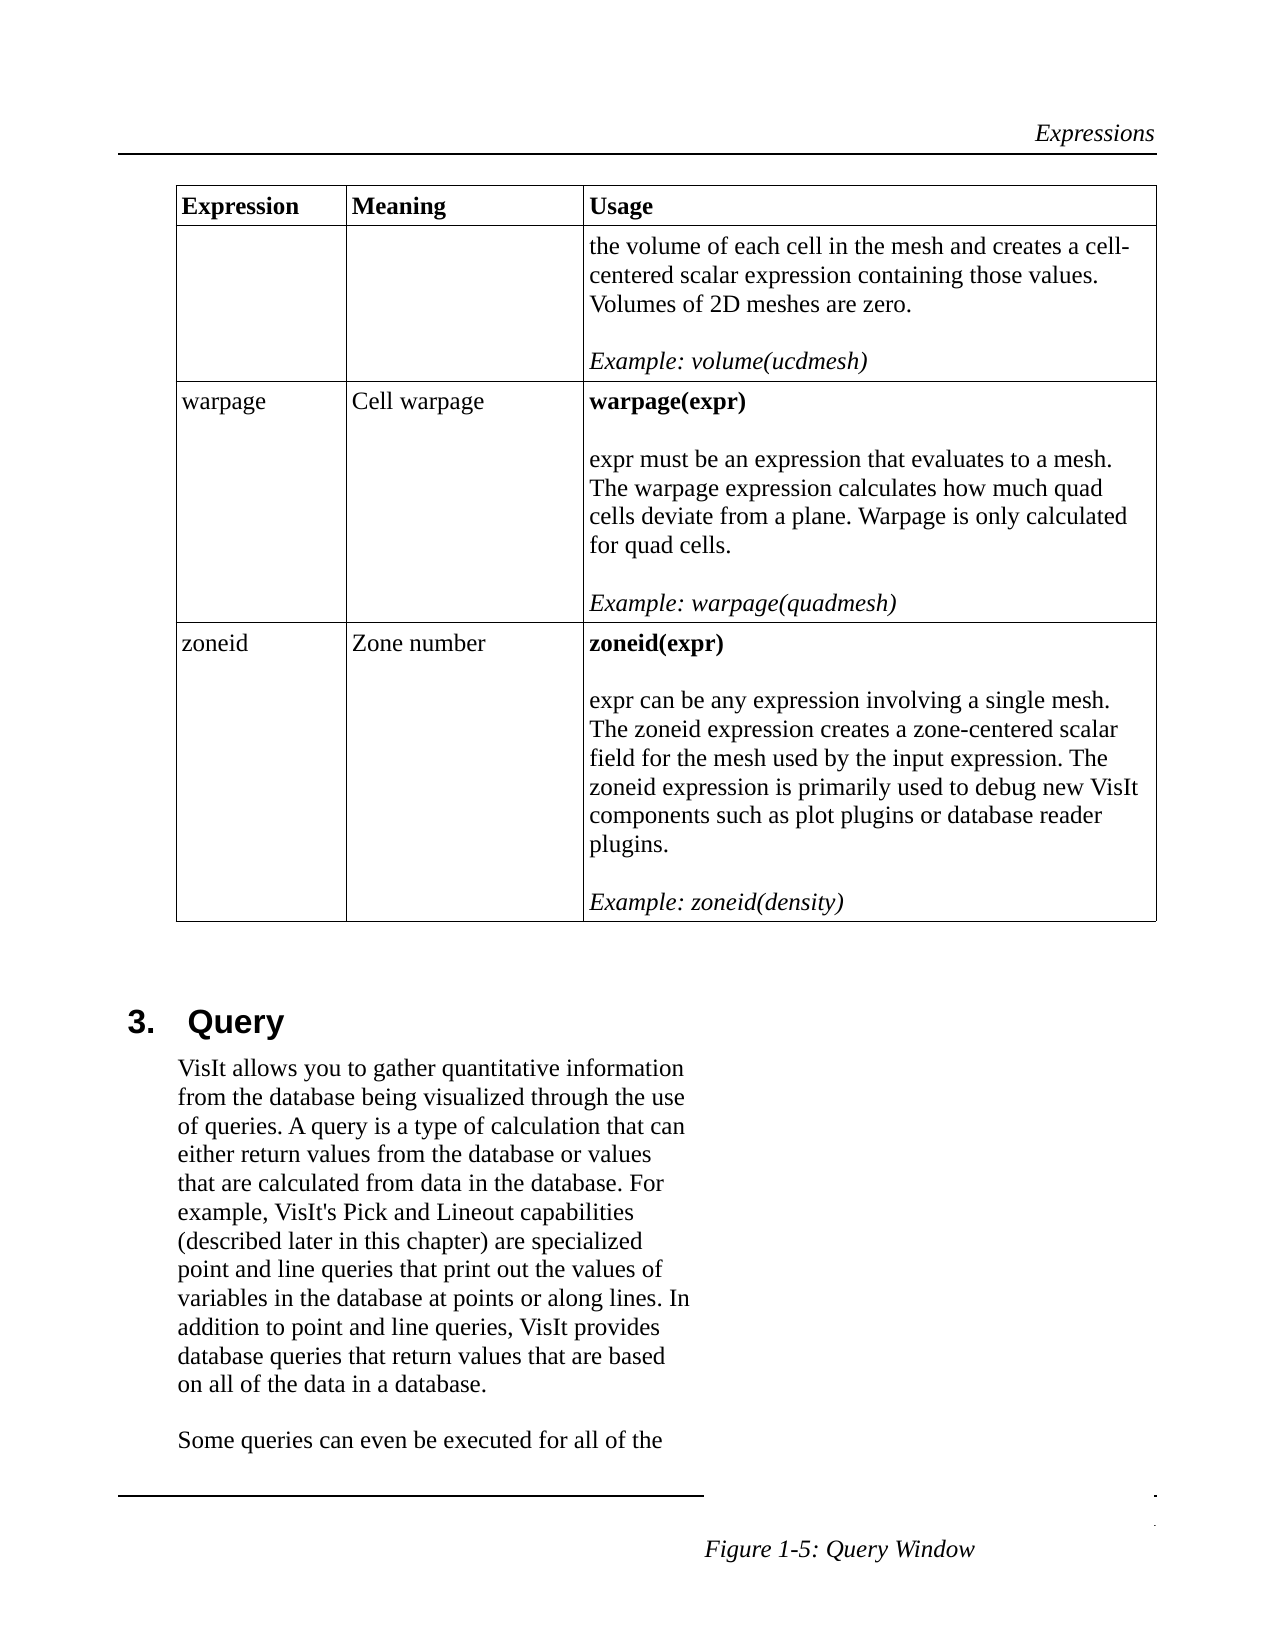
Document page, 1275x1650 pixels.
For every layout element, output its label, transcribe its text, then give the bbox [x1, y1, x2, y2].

text VisIt allows you to gather quantitative information from the database being visualized through the use of queries. A query is a type of calculation that can either return values from the database or values that are calculated from data in the database. For example, VisIt's Pick and Lineout capabilities (described later in this chapter) are specialized point and line queries that print out the values of variables in the database at points or along lines. In addition to point and line queries, VisIt provides database queries that return values that are based on all of the data in a database. [177, 1053, 704, 1398]
text Some queries can even be executed for all of the [177, 1425, 704, 1454]
table_header Usage [584, 186, 1156, 225]
table_cell zoneid(expr) expr can be any expression involving a single mesh. The zoneid expression creates a zone-centered scalar field for the mesh used by the input expression. The zoneid expression is primarily used to debug new VisIt components such as plot plugins or database reader plugins. Example: zoneid(density) [584, 623, 1156, 921]
text Figure 1-5: Query Window [704, 988, 1154, 1563]
table_cell [347, 226, 583, 381]
subtitle [704, 976, 1154, 988]
table_cell Zone number [347, 623, 583, 921]
table_cell warpage(expr) expr must be an expression that evaluates to a mesh. The warpage expression calculates how much quad cells deviate from a plane. Warpage is only calculated for quad cells. Example: warpage(quadmesh) [584, 382, 1156, 622]
subtitle Query [118, 1002, 704, 1041]
table_cell Cell warpage [347, 382, 583, 622]
table_cell zoneid [177, 623, 346, 921]
table_cell the volume of each cell in the mesh and creates a cell-centered scalar expression containing those values. Volumes of 2D meshes are zero. Example: volume(ucdmesh) [584, 226, 1156, 381]
table_header Expression [177, 186, 346, 225]
table_cell [177, 226, 346, 381]
subtitle [704, 1563, 1154, 1576]
table_cell warpage [177, 382, 346, 622]
table_header Meaning [347, 186, 583, 225]
